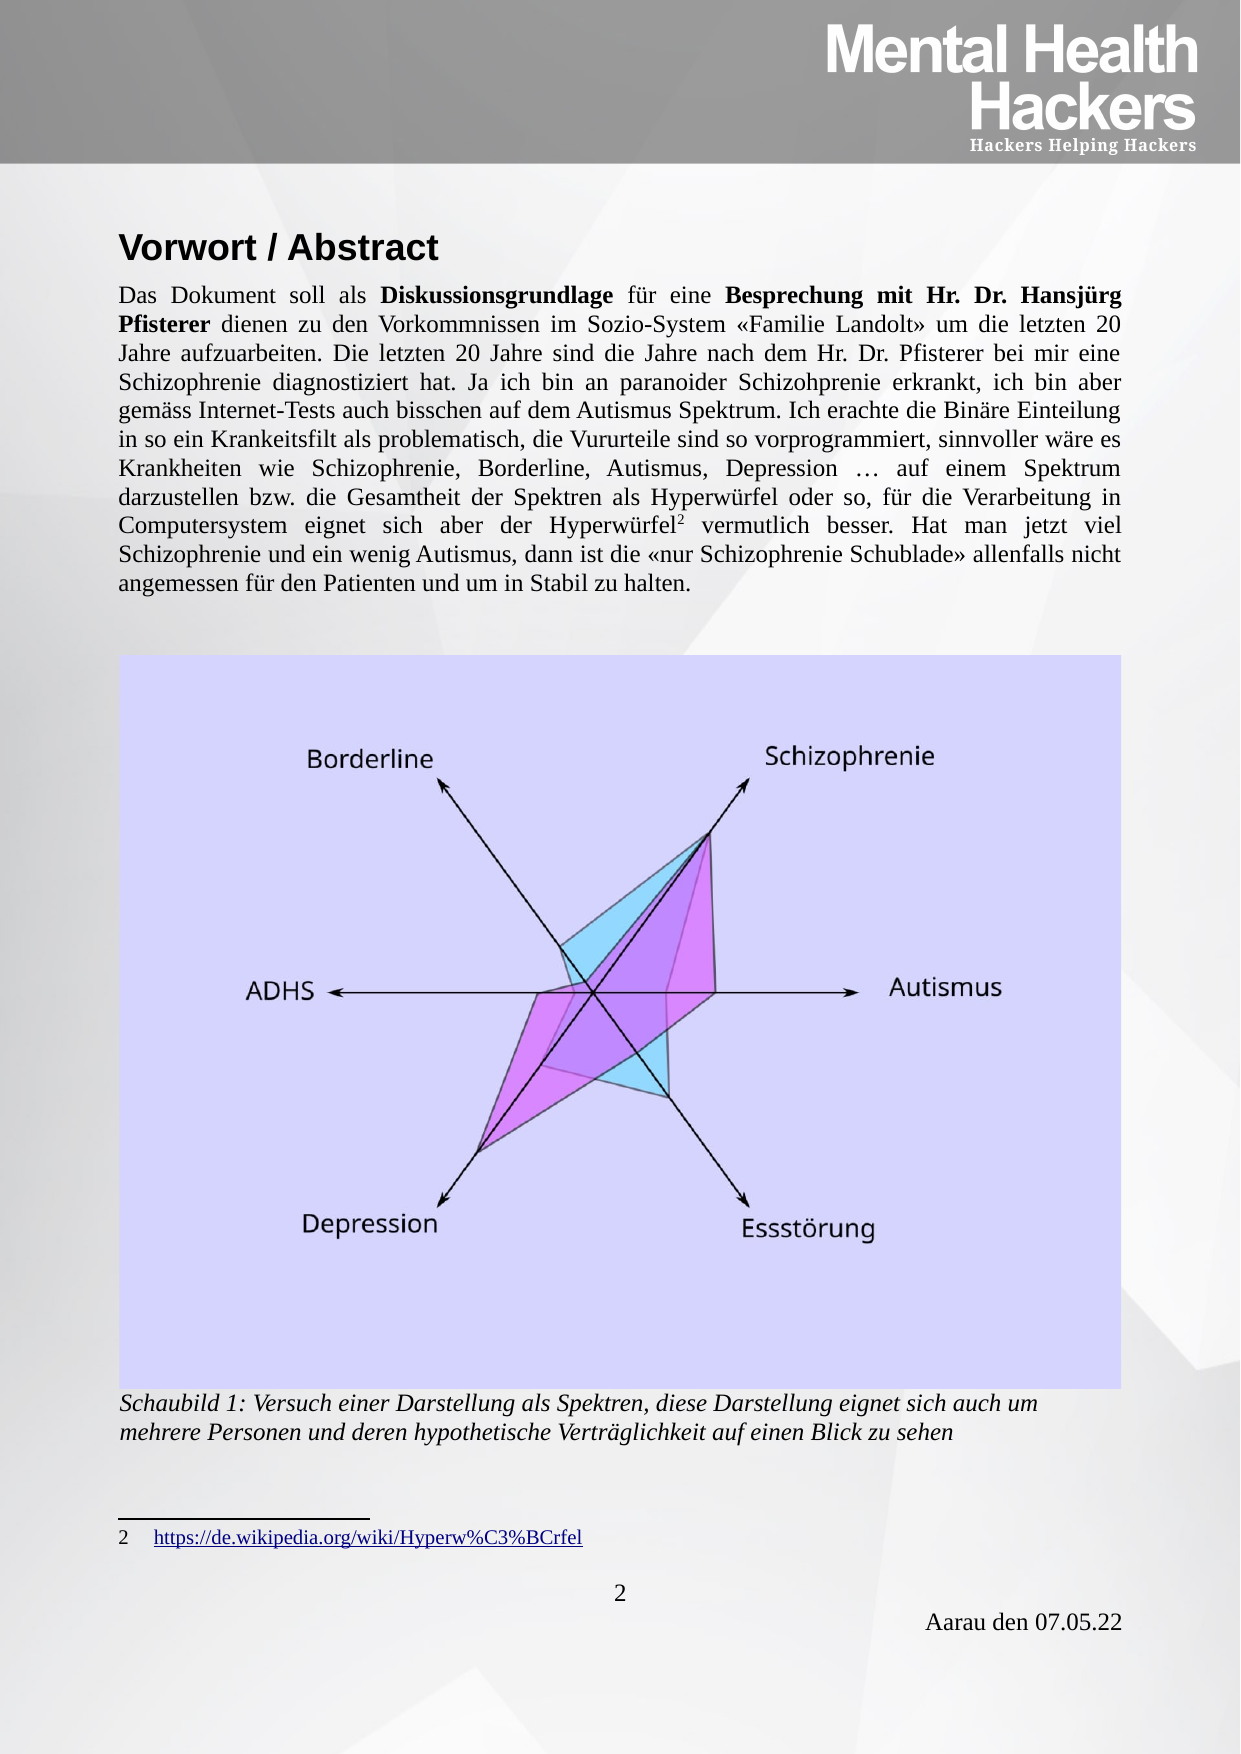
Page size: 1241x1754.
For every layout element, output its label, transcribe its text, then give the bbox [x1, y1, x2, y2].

text Das Dokument soll als Diskussionsgrundlage für eine Besprechung mit Hr. Dr. Hansjürg Pfisterer dienen zu den Vorkommnissen im Sozio-System «Familie Landolt» um die letzten 20 Jahre aufzuarbeiten. Die letzten 20 Jahre sind die Jahre nach dem Hr. Dr. Pfisterer bei mir eine Schizophrenie diagnostiziert hat. Ja ich bin an paranoider Schizohprenie erkrankt, ich bin aber gemäss Internet-Tests auch bisschen auf dem Autismus Spektrum. Ich erachte die Binäre Einteilung in so ein Krankeitsfilt als problematisch, die Vururteile sind so vorprogrammiert, sinnvoller wäre es Krankheiten wie Schizophrenie, Borderline, Autismus, Depression … auf einem Spektrum darzustellen bzw. die Gesamtheit der Spektren als Hyperwürfel oder so, für die Verarbeitung in Computersystem eignet sich aber der Hyperwürfel vermutlich besser. Hat man jetzt viel Schizophrenie und ein wenig Autismus, dann ist die «nur Schizophrenie Schublade» allenfalls nicht angemessen für den Patienten und um in Stabil zu halten. [118, 281, 1122, 597]
text Schaubild 1: Versuch einer Darstellung als Spektren, diese Darstellung eignet sich auch um mehrere Personen und deren hypothetische Verträglichkeit auf einen Blick zu sehen [119, 1389, 1121, 1446]
subtitle Vorwort / Abstract [118, 225, 1122, 268]
text https://de.wikipedia.org/wiki/Hyperw%C3%BCrfel [118, 1525, 1122, 1549]
picture [0, 0, 1241, 1754]
